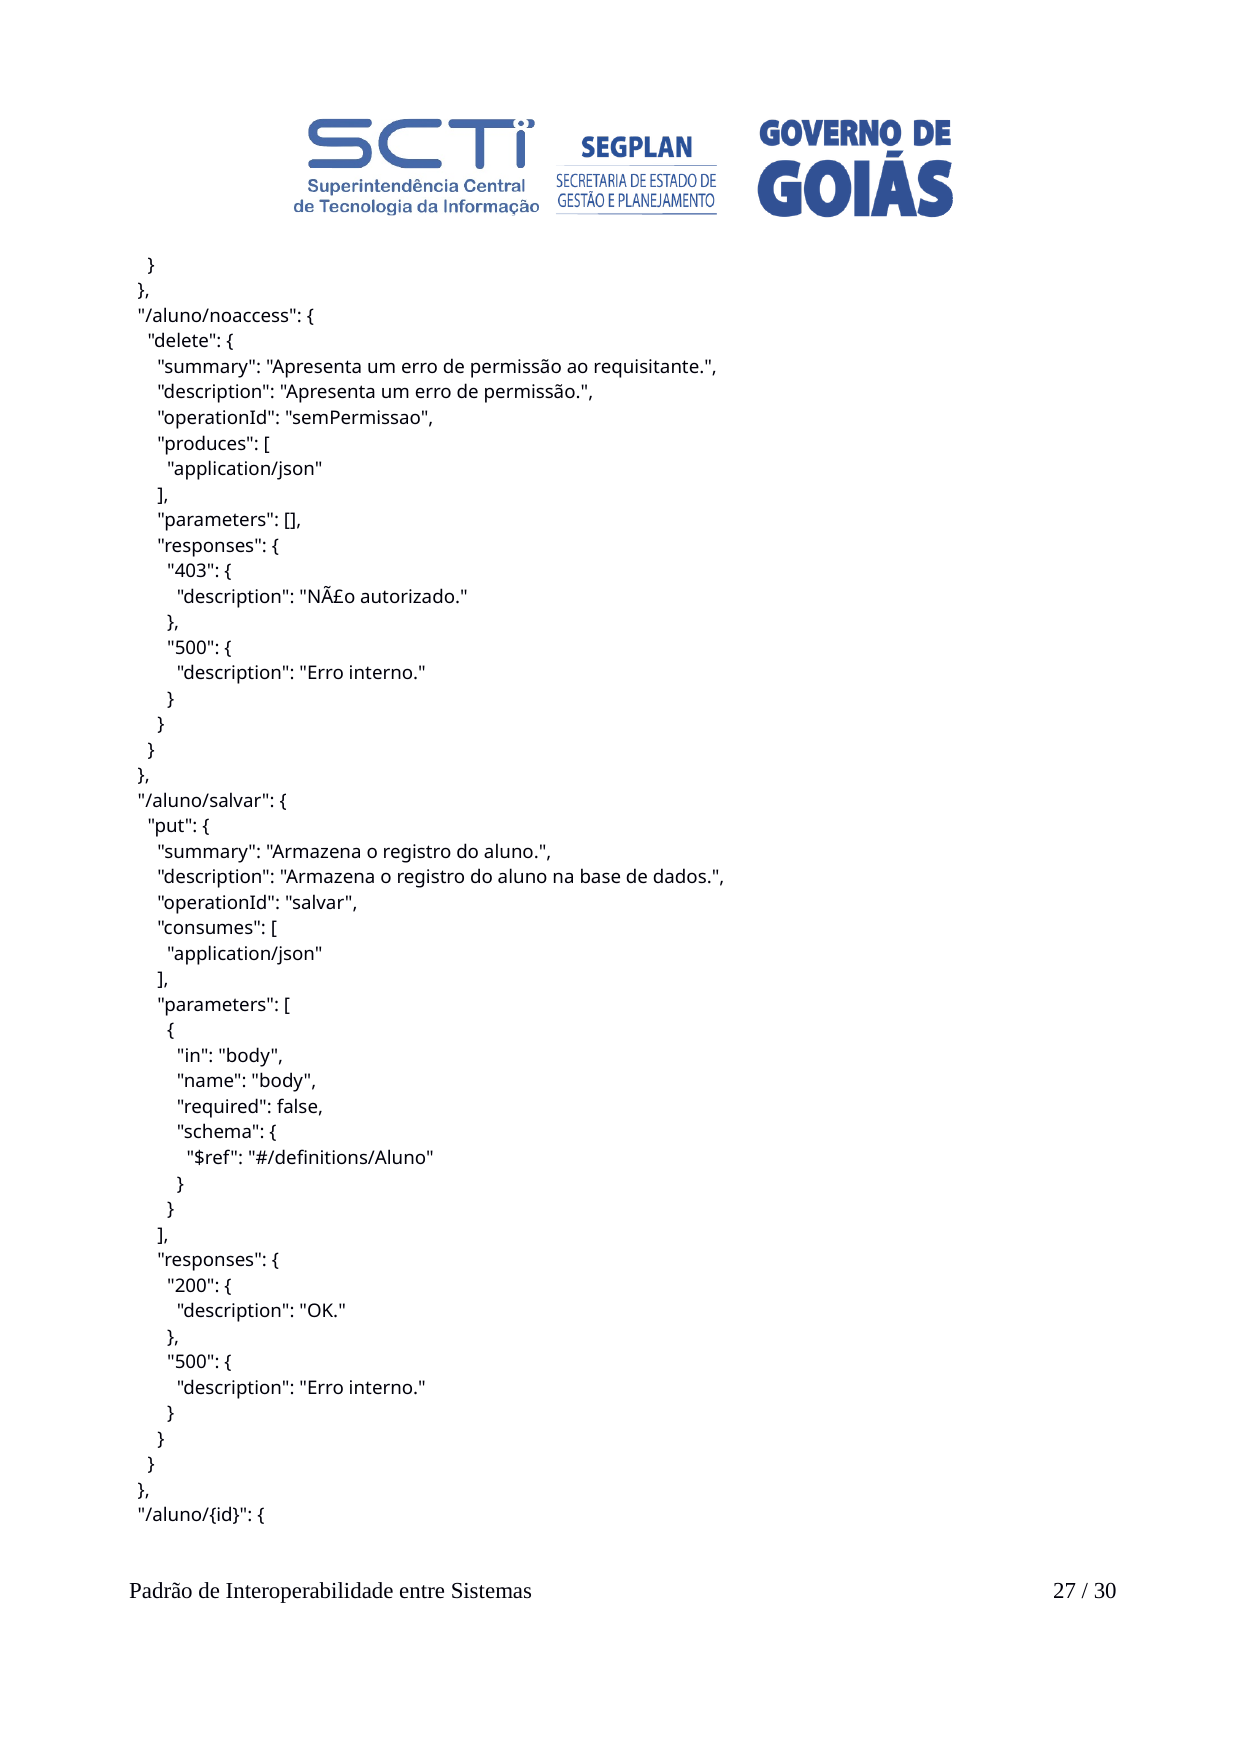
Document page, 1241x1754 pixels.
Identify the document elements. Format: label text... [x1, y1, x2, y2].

text } [118, 711, 1122, 736]
text { [118, 1017, 1122, 1042]
text ], [118, 481, 1122, 506]
text "parameters": [], [118, 506, 1122, 532]
text "500": { [118, 1348, 1122, 1374]
text "delete": { [118, 328, 1122, 353]
text "parameters": [ [118, 991, 1122, 1017]
text "$ref": "#/definitions/Aluno" [118, 1144, 1122, 1170]
text "/aluno/noaccess": { [118, 302, 1122, 328]
text "application/json" [118, 940, 1122, 966]
text ], [118, 966, 1122, 991]
text "description": "Armazena o registro do aluno na base de dados.", [118, 864, 1122, 889]
text "operationId": "semPermissao", [118, 404, 1122, 430]
text } [118, 736, 1122, 762]
text "required": false, [118, 1093, 1122, 1119]
text }, [118, 608, 1122, 634]
text } [118, 251, 1122, 277]
text "403": { [118, 557, 1122, 583]
text "produces": [ [118, 430, 1122, 455]
text } [118, 1451, 1122, 1476]
text } [118, 1195, 1122, 1221]
text }, [118, 1476, 1122, 1502]
text "/aluno/{id}": { [118, 1502, 1122, 1527]
text "summary": "Armazena o registro do aluno.", [118, 838, 1122, 864]
text "responses": { [118, 1246, 1122, 1272]
text "500": { [118, 634, 1122, 659]
text "description": "Apresenta um erro de permissão.", [118, 379, 1122, 404]
text "responses": { [118, 532, 1122, 557]
text "/aluno/salvar": { [118, 787, 1122, 813]
text "name": "body", [118, 1068, 1122, 1093]
text } [118, 1170, 1122, 1195]
text }, [118, 762, 1122, 787]
text } [118, 1399, 1122, 1425]
text ], [118, 1221, 1122, 1246]
text "description": "Erro interno." [118, 659, 1122, 685]
text "consumes": [ [118, 915, 1122, 940]
text "description": "OK." [118, 1297, 1122, 1323]
text }, [118, 277, 1122, 302]
text "schema": { [118, 1119, 1122, 1144]
text "200": { [118, 1272, 1122, 1297]
text } [118, 685, 1122, 711]
text "put": { [118, 813, 1122, 838]
text } [118, 1425, 1122, 1451]
text "description": "Erro interno." [118, 1374, 1122, 1399]
text "summary": "Apresenta um erro de permissão ao requisitante.", [118, 353, 1122, 379]
text "application/json" [118, 455, 1122, 481]
text "operationId": "salvar", [118, 889, 1122, 915]
text }, [118, 1323, 1122, 1348]
text "description": "NÃ£o autorizado." [118, 583, 1122, 608]
text "in": "body", [118, 1042, 1122, 1068]
